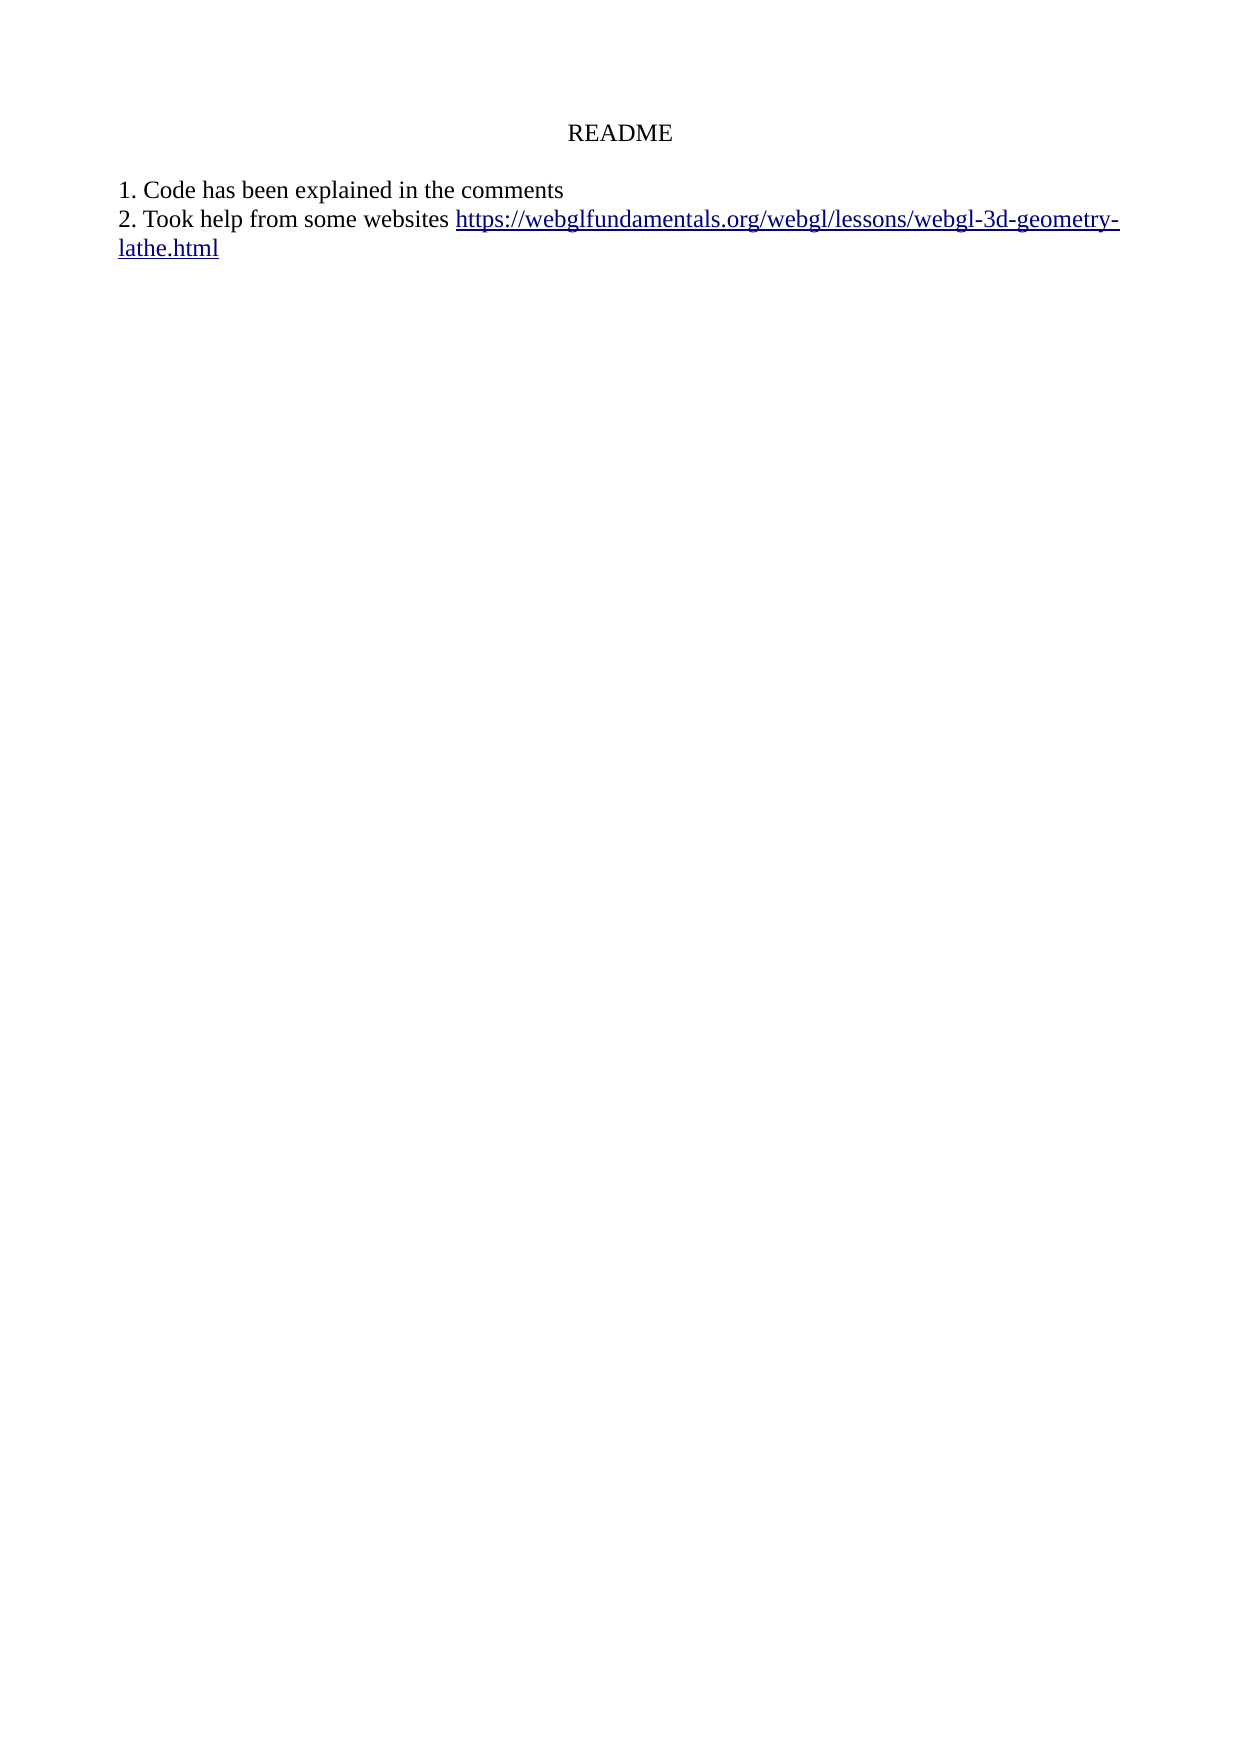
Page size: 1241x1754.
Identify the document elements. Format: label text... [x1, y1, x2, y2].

text README [118, 118, 1122, 147]
text 2. Took help from some websites https://webglfundamentals.org/webgl/lessons/webgl-3d-geometry-lathe.html [118, 204, 1122, 262]
text 1. Code has been explained in the comments [118, 176, 1122, 204]
